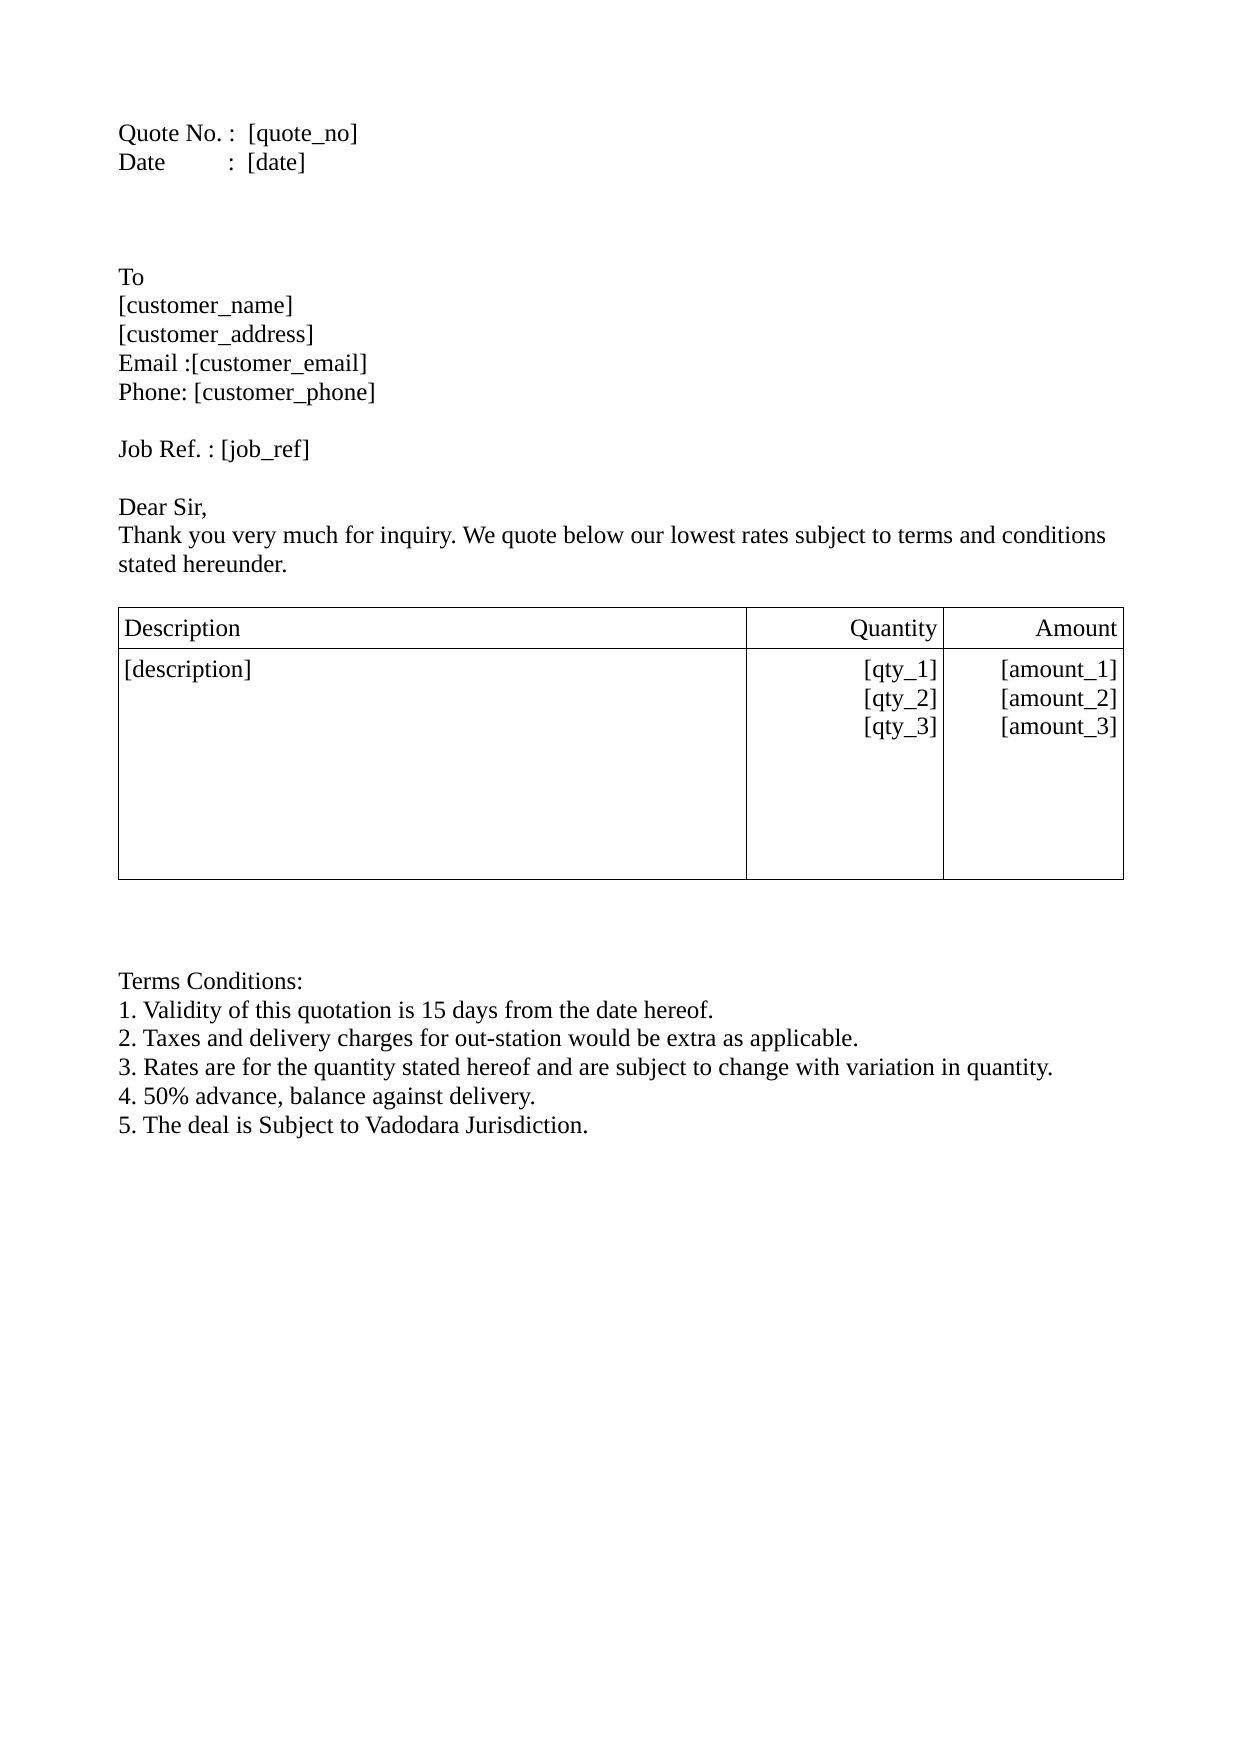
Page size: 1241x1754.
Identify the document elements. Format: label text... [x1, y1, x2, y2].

text Dear Sir, [118, 492, 1122, 521]
text Terms Conditions: [118, 966, 1122, 995]
table_header Amount [944, 608, 1123, 648]
table_cell [amount_1] [amount_2] [amount_3] [944, 649, 1123, 879]
table_cell [description] [119, 649, 746, 879]
text Phone: [customer_phone] [118, 377, 1122, 406]
text 2. Taxes and delivery charges for out-station would be extra as applicable. [118, 1023, 1122, 1052]
text 5. The deal is Subject to Vadodara Jurisdiction. [118, 1110, 1122, 1138]
text Thank you very much for inquiry. We quote below our lowest rates subject to terms and conditions stated hereunder. [118, 521, 1122, 578]
text [customer_name] [118, 291, 1122, 319]
text 4. 50% advance, balance against delivery. [118, 1081, 1122, 1110]
text [customer_address] [118, 319, 1122, 348]
text To [118, 262, 1122, 291]
text Email :[customer_email] [118, 348, 1122, 377]
table_header Quantity [747, 608, 943, 648]
text Date : [date] [118, 147, 1122, 176]
text 1. Validity of this quotation is 15 days from the date hereof. [118, 995, 1122, 1023]
text Quote No. : [quote_no] [118, 118, 1122, 147]
table_header Description [119, 608, 746, 648]
text 3. Rates are for the quantity stated hereof and are subject to change with variation in quantity. [118, 1052, 1122, 1081]
table_cell [qty_1] [qty_2] [qty_3] [747, 649, 943, 879]
text Job Ref. : [job_ref] [118, 434, 1122, 463]
